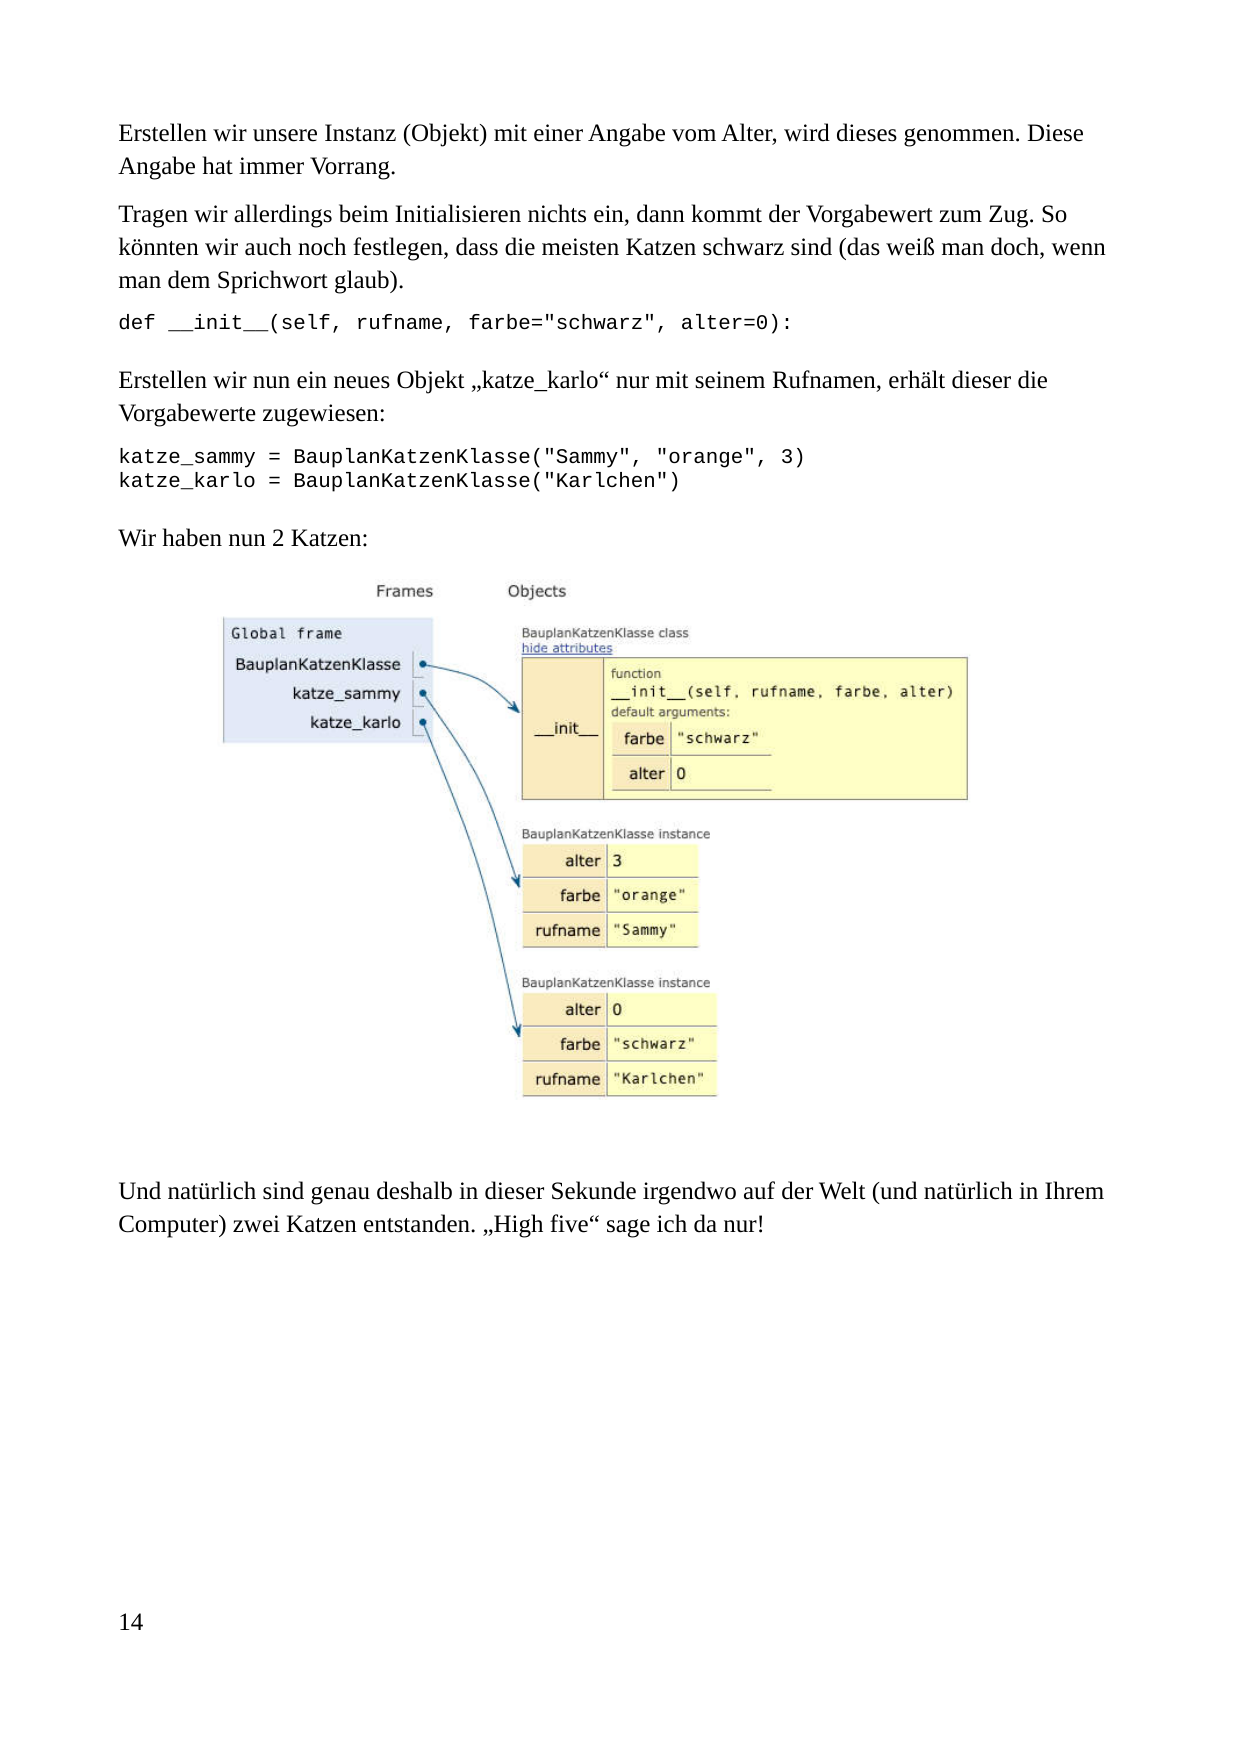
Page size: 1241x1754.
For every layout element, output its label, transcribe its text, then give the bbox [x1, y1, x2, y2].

picture [208, 570, 1033, 1172]
text Erstellen wir nun ein neues Objekt „katze_karlo“ nur mit seinem Rufnamen, erhält dieser die Vorgabewerte zugewiesen: [118, 366, 1122, 427]
text Wir haben nun 2 Katzen: [118, 523, 1122, 552]
text def __init__(self, rufname, farbe="schwarz", alter=0): [118, 312, 1122, 336]
text katze_sammy = BauplanKatzenKlasse("Sammy", "orange", 3) [118, 446, 1122, 470]
text Erstellen wir unsere Instanz (Objekt) mit einer Angabe vom Alter, wird dieses genommen. Diese Angabe hat immer Vorrang. [118, 118, 1122, 180]
text Tragen wir allerdings beim Initialisieren nichts ein, dann kommt der Vorgabewert zum Zug. So könnten wir auch noch festlegen, dass die meisten Katzen schwarz sind (das weiß man doch, wenn man dem Sprichwort glaub). [118, 199, 1122, 293]
text Und natürlich sind genau deshalb in dieser Sekunde irgendwo auf der Welt (und natürlich in Ihrem Computer) zwei Katzen entstanden. „High five“ sage ich da nur! [118, 571, 1122, 1238]
text katze_karlo = BauplanKatzenKlasse("Karlchen") [118, 470, 1122, 493]
